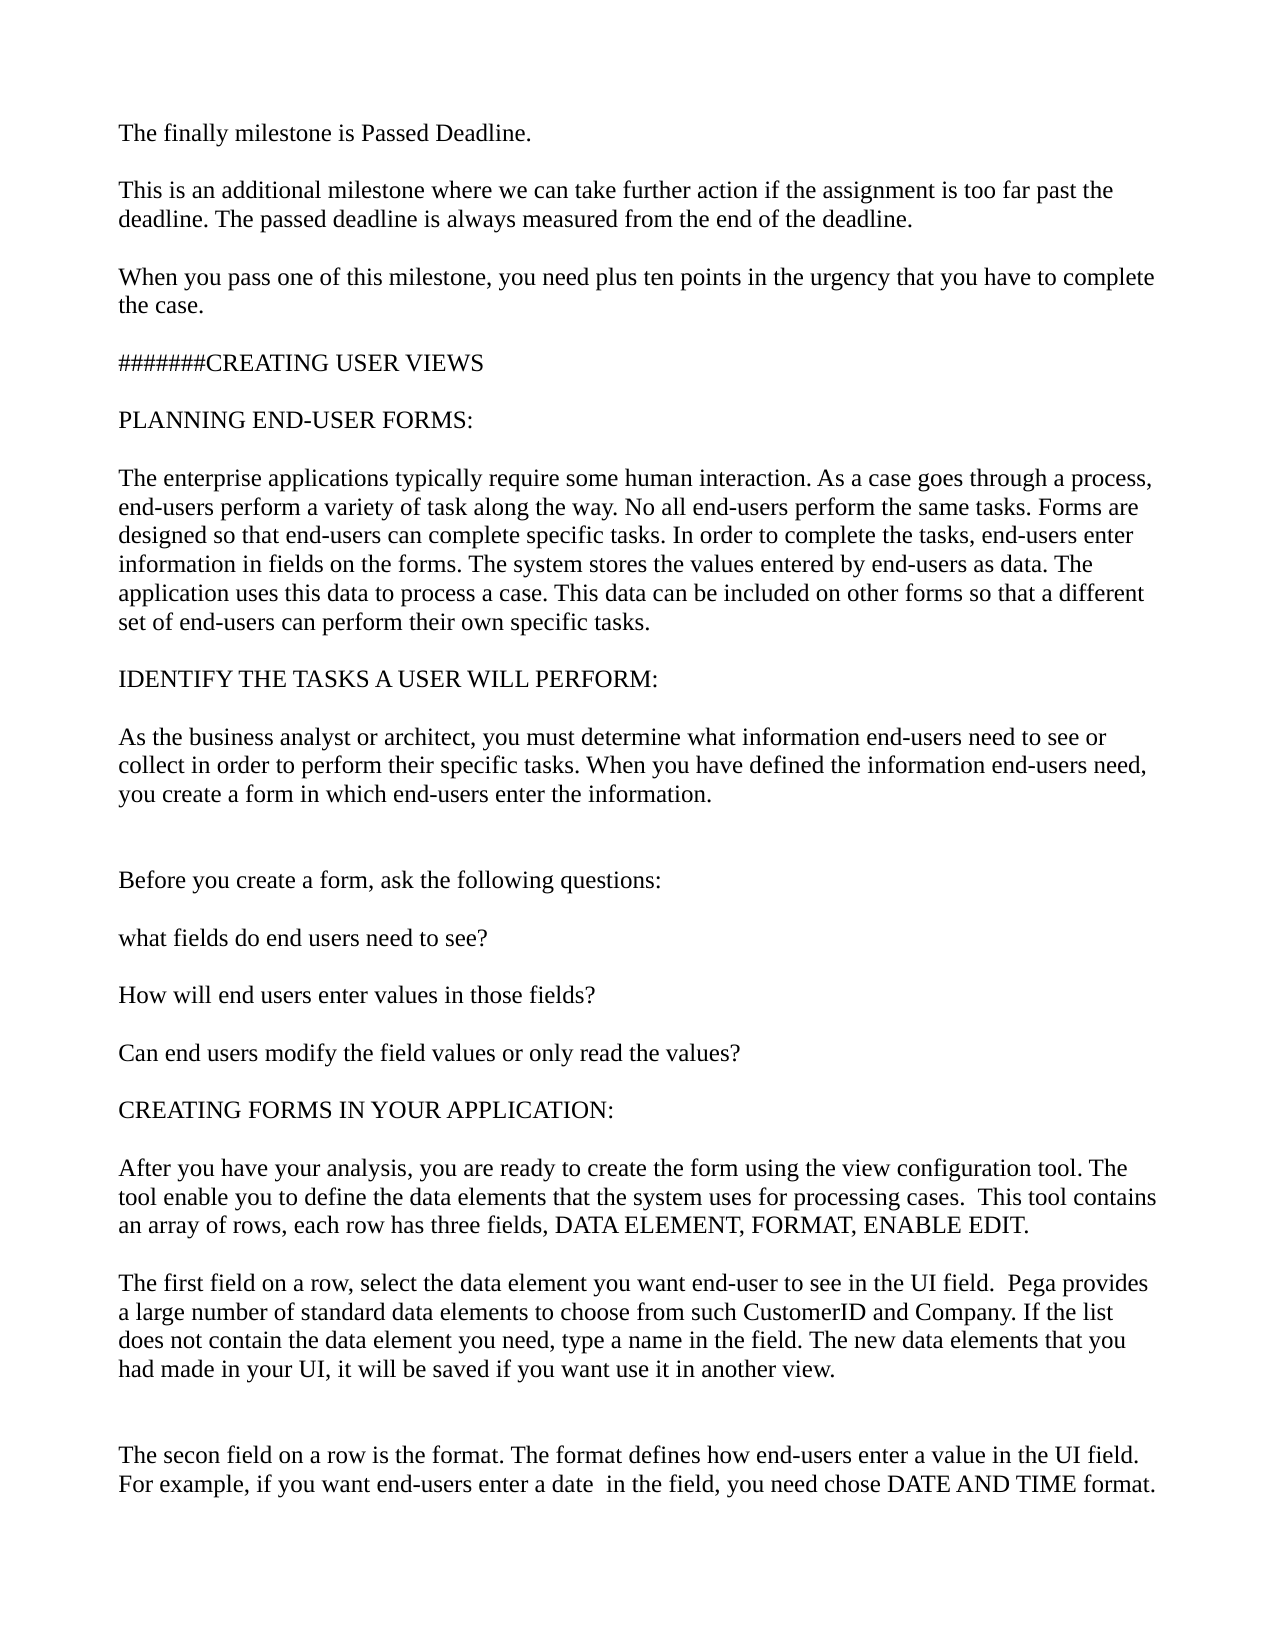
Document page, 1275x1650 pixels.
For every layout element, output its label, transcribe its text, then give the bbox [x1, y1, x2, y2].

text IDENTIFY THE TASKS A USER WILL PERFORM: [118, 664, 1157, 693]
text what fields do end users need to see? [118, 923, 1157, 952]
text The first field on a row, select the data element you want end-user to see in the UI field. Pega provides a large number of standard data elements to choose from such CustomerID and Company. If the list does not contain the data element you need, type a name in the field. The new data elements that you had made in your UI, it will be saved if you want use it in another view. [118, 1268, 1157, 1383]
text CREATING FORMS IN YOUR APPLICATION: [118, 1096, 1157, 1124]
text #######CREATING USER VIEWS [118, 348, 1157, 377]
text When you pass one of this milestone, you need plus ten points in the urgency that you have to complete the case. [118, 262, 1157, 319]
text As the business analyst or architect, you must determine what information end-users need to see or collect in order to perform their specific tasks. When you have defined the information end-users need, you create a form in which end-users enter the information. [118, 722, 1157, 808]
text This is an additional milestone where we can take further action if the assignment is too far past the deadline. The passed deadline is always measured from the end of the deadline. [118, 176, 1157, 233]
text PLANNING END-USER FORMS: [118, 406, 1157, 434]
text The enterprise applications typically require some human interaction. As a case goes through a process, end-users perform a variety of task along the way. No all end-users perform the same tasks. Forms are designed so that end-users can complete specific tasks. In order to complete the tasks, end-users enter information in fields on the forms. The system stores the values entered by end-users as data. The application uses this data to process a case. This data can be included on other forms so that a different set of end-users can perform their own specific tasks. [118, 463, 1157, 636]
text Before you create a form, ask the following questions: [118, 866, 1157, 894]
text The secon field on a row is the format. The format defines how end-users enter a value in the UI field. For example, if you want end-users enter a date in the field, you need chose DATE AND TIME format. [118, 1441, 1157, 1498]
text How will end users enter values in those fields? [118, 981, 1157, 1009]
text Can end users modify the field values or only read the values? [118, 1038, 1157, 1067]
text After you have your analysis, you are ready to create the form using the view configuration tool. The tool enable you to define the data elements that the system uses for processing cases. This tool contains an array of rows, each row has three fields, DATA ELEMENT, FORMAT, ENABLE EDIT. [118, 1153, 1157, 1239]
text The finally milestone is Passed Deadline. [118, 118, 1157, 147]
